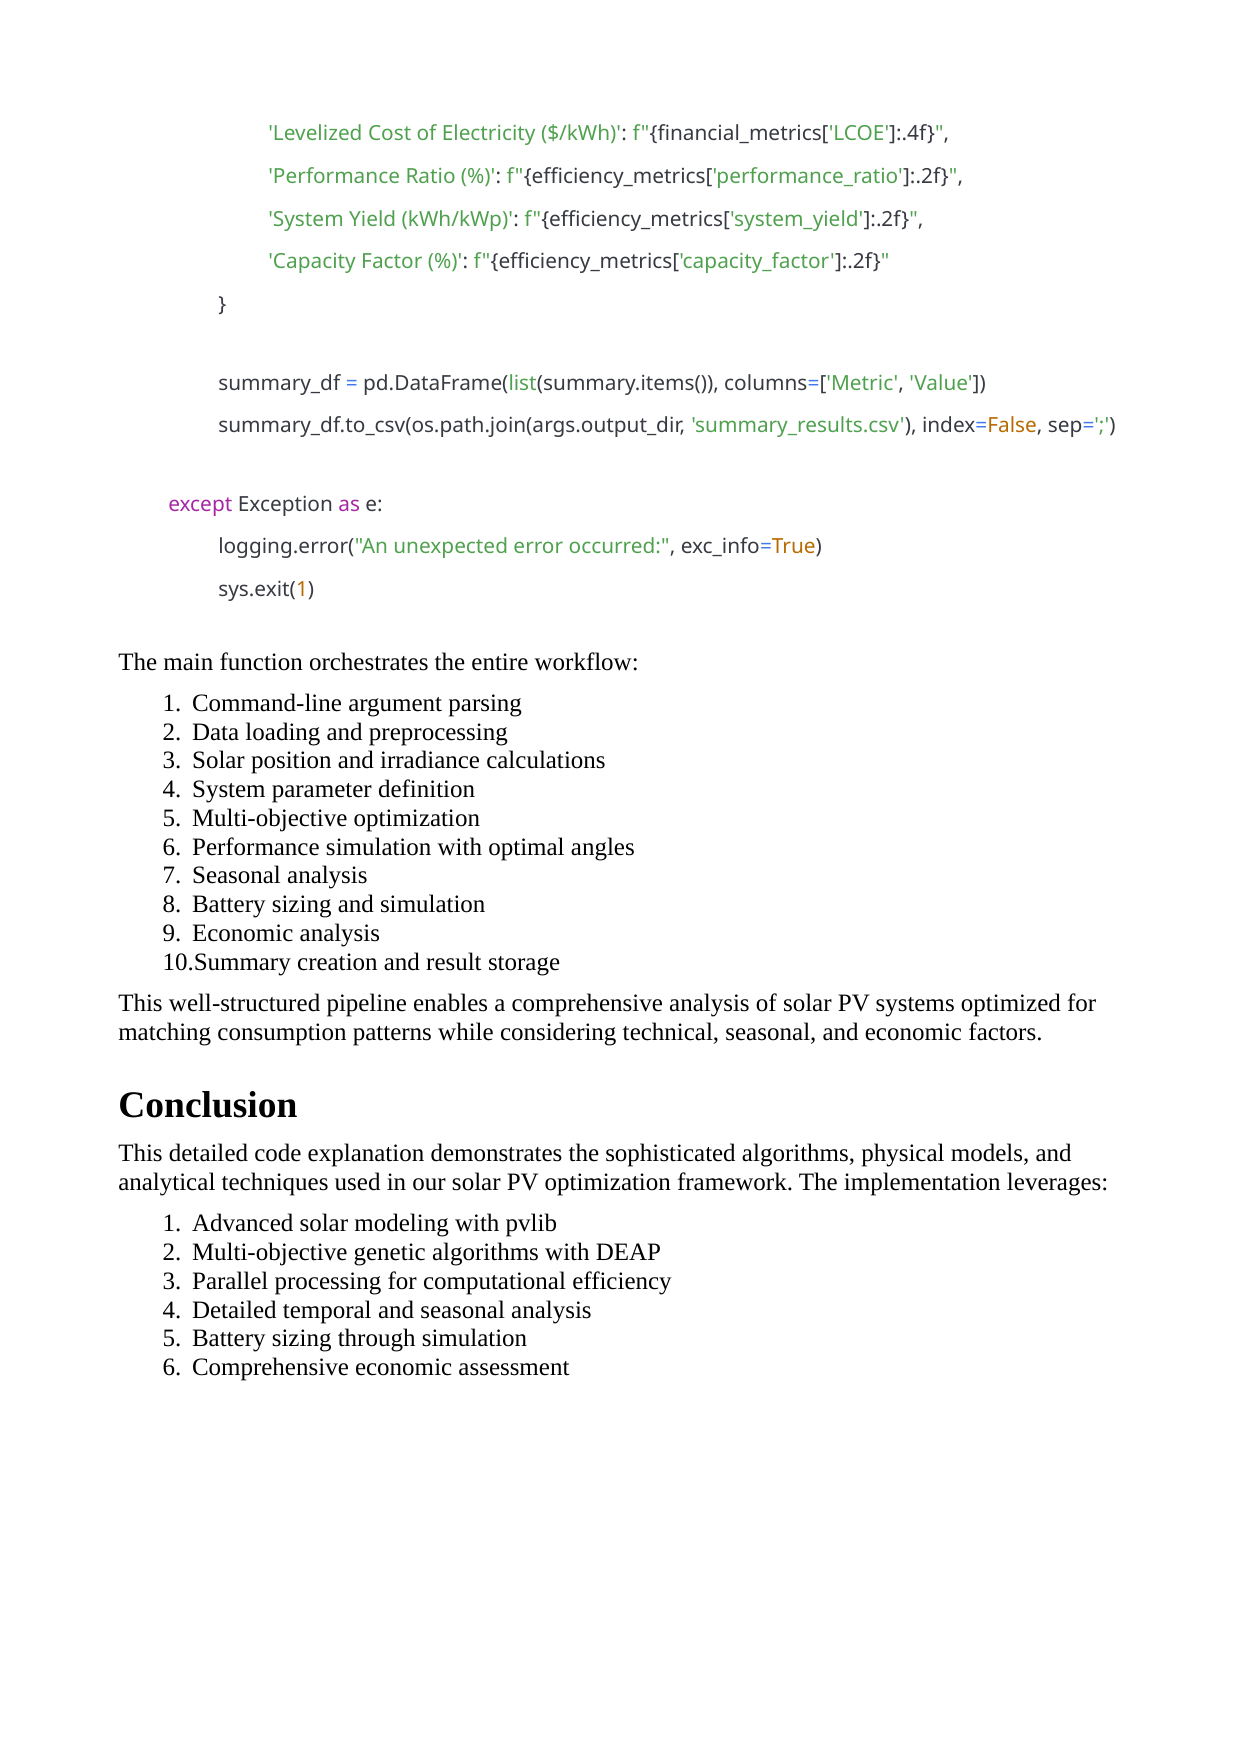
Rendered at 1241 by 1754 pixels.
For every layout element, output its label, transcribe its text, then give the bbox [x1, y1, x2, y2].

list Multi-objective optimization [162, 803, 1122, 832]
list Performance simulation with optimal angles [162, 832, 1122, 860]
text sys.exit(1) [118, 574, 1122, 603]
list Summary creation and result storage [162, 947, 1122, 975]
text except Exception as e: [118, 489, 1122, 517]
text 'Capacity Factor (%)': f"{efficiency_metrics['capacity_factor']:.2f}" [118, 247, 1122, 275]
text 'System Yield (kWh/kWp)': f"{efficiency_metrics['system_yield']:.2f}", [118, 204, 1122, 232]
list Solar position and irradiance calculations [162, 745, 1122, 774]
list Battery sizing through simulation [162, 1323, 1122, 1352]
list Parallel processing for computational efficiency [162, 1266, 1122, 1295]
text This detailed code explanation demonstrates the sophisticated algorithms, physical models, and analytical techniques used in our solar PV optimization framework. The implementation leverages: [118, 1138, 1122, 1196]
list Economic analysis [162, 918, 1122, 947]
list Detailed temporal and seasonal analysis [162, 1295, 1122, 1323]
text } [118, 289, 1122, 318]
subtitle Conclusion [118, 1083, 1122, 1126]
text The main function orchestrates the entire workflow: [118, 647, 1122, 675]
list Command-line argument parsing [162, 688, 1122, 717]
list Data loading and preprocessing [162, 717, 1122, 745]
text 'Performance Ratio (%)': f"{efficiency_metrics['performance_ratio']:.2f}", [118, 161, 1122, 189]
list Battery sizing and simulation [162, 889, 1122, 918]
text This well-structured pipeline enables a comprehensive analysis of solar PV systems optimized for matching consumption patterns while considering technical, seasonal, and economic factors. [118, 988, 1122, 1045]
text summary_df.to_csv(os.path.join(args.output_dir, 'summary_results.csv'), index=False, sep=';') [118, 410, 1122, 439]
text logging.error("An unexpected error occurred:", exc_info=True) [118, 531, 1122, 560]
list Seasonal analysis [162, 860, 1122, 889]
text 'Levelized Cost of Electricity ($/kWh)': f"{financial_metrics['LCOE']:.4f}", [118, 118, 1122, 147]
list System parameter definition [162, 774, 1122, 803]
list Advanced solar modeling with pvlib [162, 1208, 1122, 1237]
text summary_df = pd.DataFrame(list(summary.items()), columns=['Metric', 'Value']) [118, 368, 1122, 396]
list Multi-objective genetic algorithms with DEAP [162, 1237, 1122, 1266]
list Comprehensive economic assessment [162, 1352, 1122, 1381]
